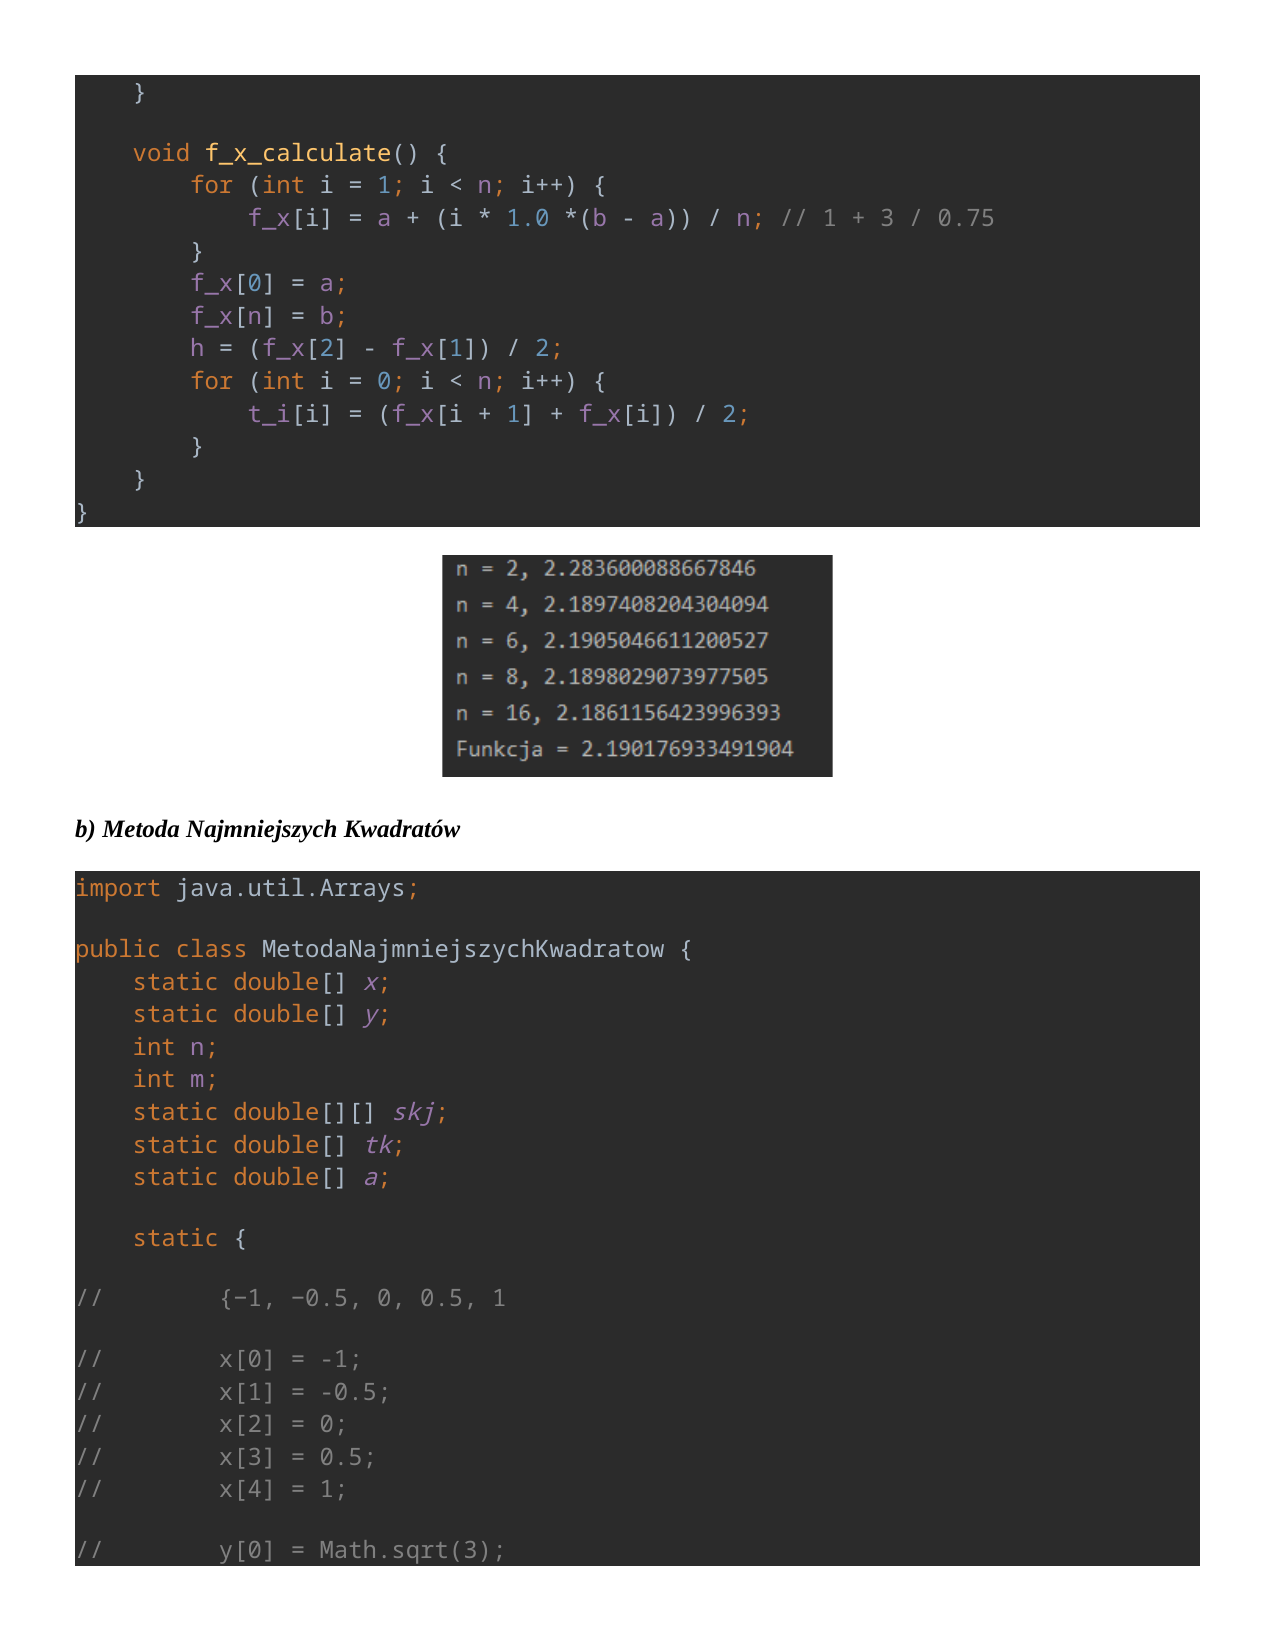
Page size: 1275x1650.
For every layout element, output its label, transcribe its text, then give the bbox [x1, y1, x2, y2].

picture [442, 555, 833, 777]
text b) Metoda Najmniejszych Kwadratów [75, 814, 1200, 842]
text } void f_x_calculate() { for (int i = 1; i < n; i++) { f_x[i] = a + (i * 1.0 *(b - a)) / n; // 1 + 3 / 0.75 } f_x[0] = a; f_x[n] = b; h = (f_x[2] - f_x[1]) / 2; for (int i = 0; i < n; i++) { t_i[i] = (f_x[i + 1] + f_x[i]) / 2; } } } [75, 75, 1200, 527]
text import java.util.Arrays; public class MetodaNajmniejszychKwadratow { static double[] x; static double[] y; int n; int m; static double[][] skj; static double[] tk; static double[] a; static { // {−1, −0.5, 0, 0.5, 1 // x[0] = -1; // x[1] = -0.5; // x[2] = 0; // x[3] = 0.5; // x[4] = 1; // y[0] = Math.sqrt(3); [75, 871, 1200, 1566]
